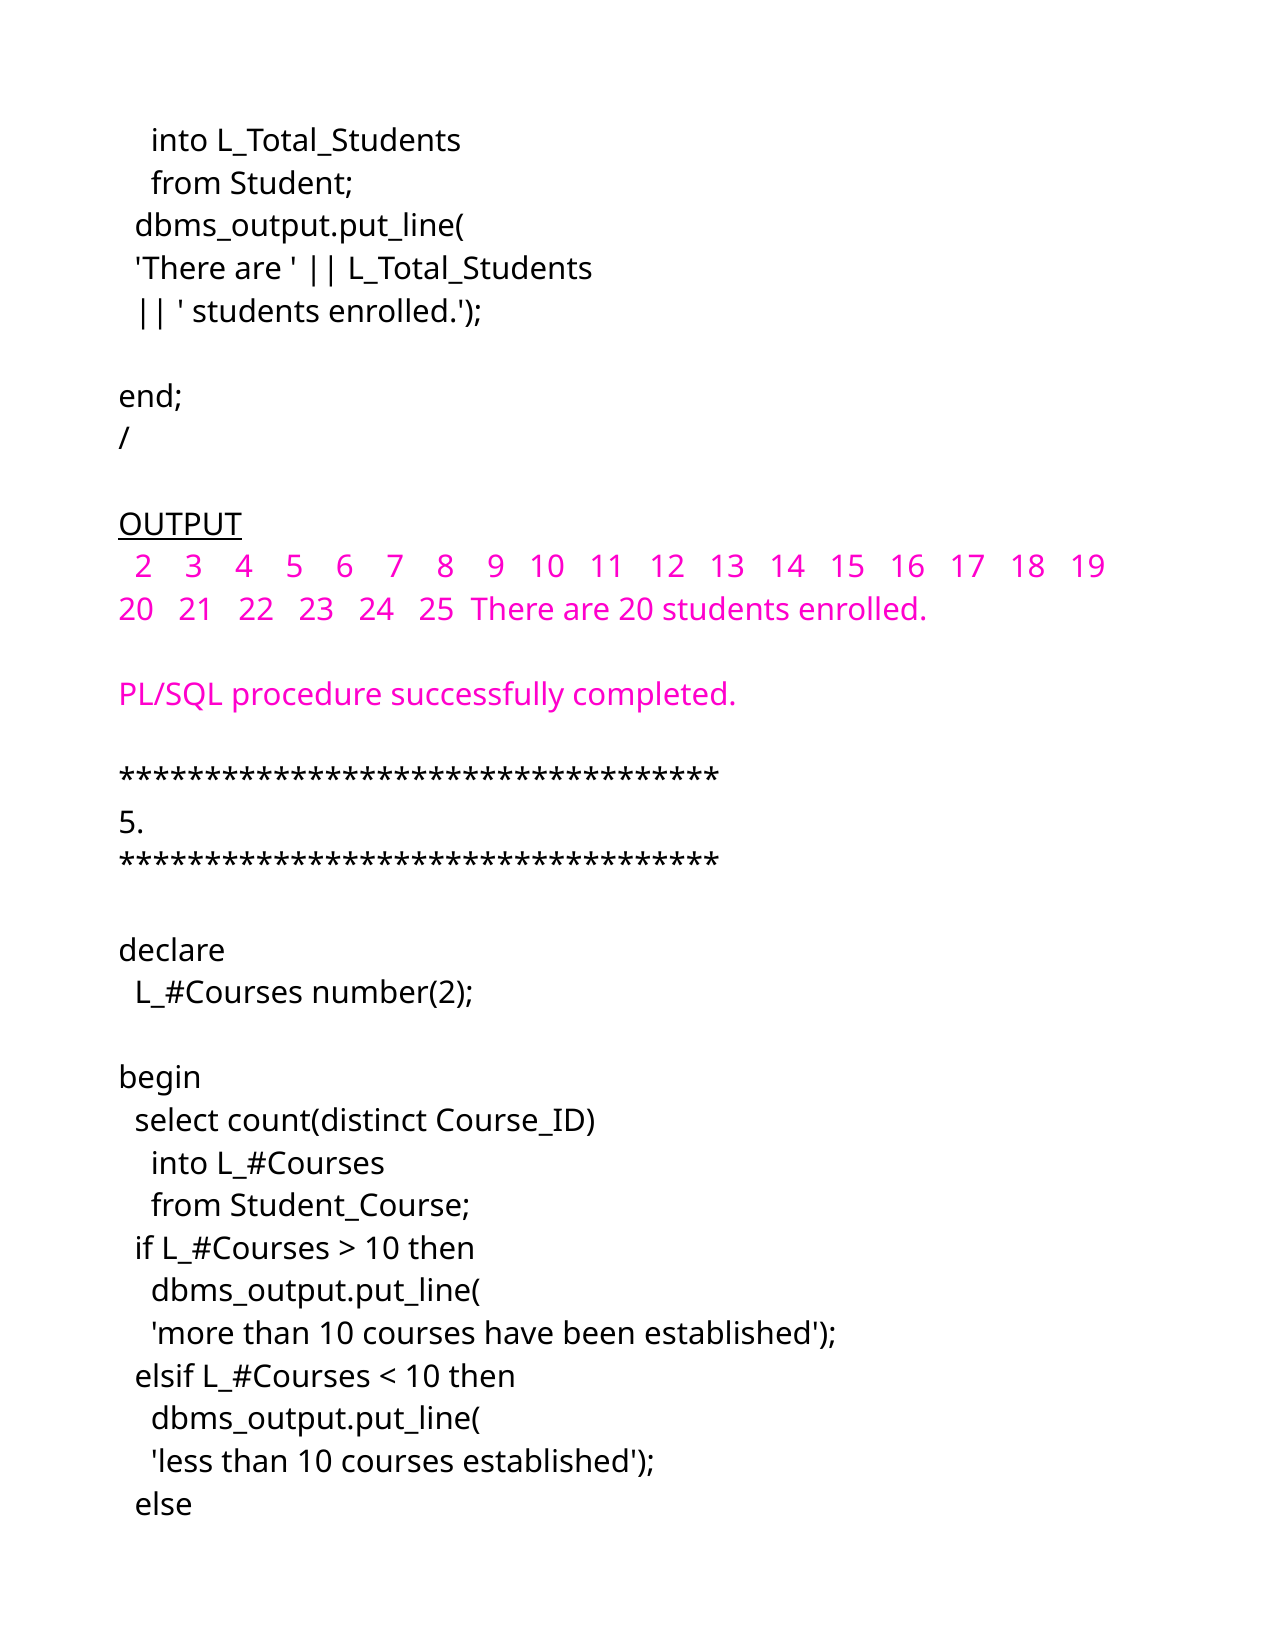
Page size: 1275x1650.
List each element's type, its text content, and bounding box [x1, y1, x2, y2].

text if L_#Courses > 10 then [118, 1226, 1157, 1268]
text PL/SQL procedure successfully completed. [118, 672, 1157, 714]
text *********************************** [118, 757, 1157, 800]
text else [118, 1481, 1157, 1524]
text 5. [118, 800, 1157, 842]
text 2 3 4 5 6 7 8 9 10 11 12 13 14 15 16 17 18 19 20 21 22 23 24 25 There are 20 students enrolled. [118, 544, 1157, 629]
text L_#Courses number(2); [118, 970, 1157, 1013]
text declare [118, 928, 1157, 970]
text select count(distinct Course_ID) [118, 1098, 1157, 1141]
text into L_#Courses [118, 1141, 1157, 1183]
text begin [118, 1055, 1157, 1098]
text 'more than 10 courses have been established'); [118, 1311, 1157, 1354]
text dbms_output.put_line( [118, 1268, 1157, 1311]
text 'There are ' || L_Total_Students [118, 246, 1157, 288]
text from Student; [118, 161, 1157, 203]
text into L_Total_Students [118, 118, 1157, 161]
text elsif L_#Courses < 10 then [118, 1354, 1157, 1396]
text end; [118, 374, 1157, 416]
text from Student_Course; [118, 1183, 1157, 1226]
text || ' students enrolled.'); [118, 288, 1157, 331]
text OUTPUT [118, 502, 1157, 544]
text *********************************** [118, 842, 1157, 885]
text 'less than 10 courses established'); [118, 1439, 1157, 1481]
text dbms_output.put_line( [118, 1396, 1157, 1439]
text / [118, 416, 1157, 459]
text dbms_output.put_line( [118, 203, 1157, 246]
